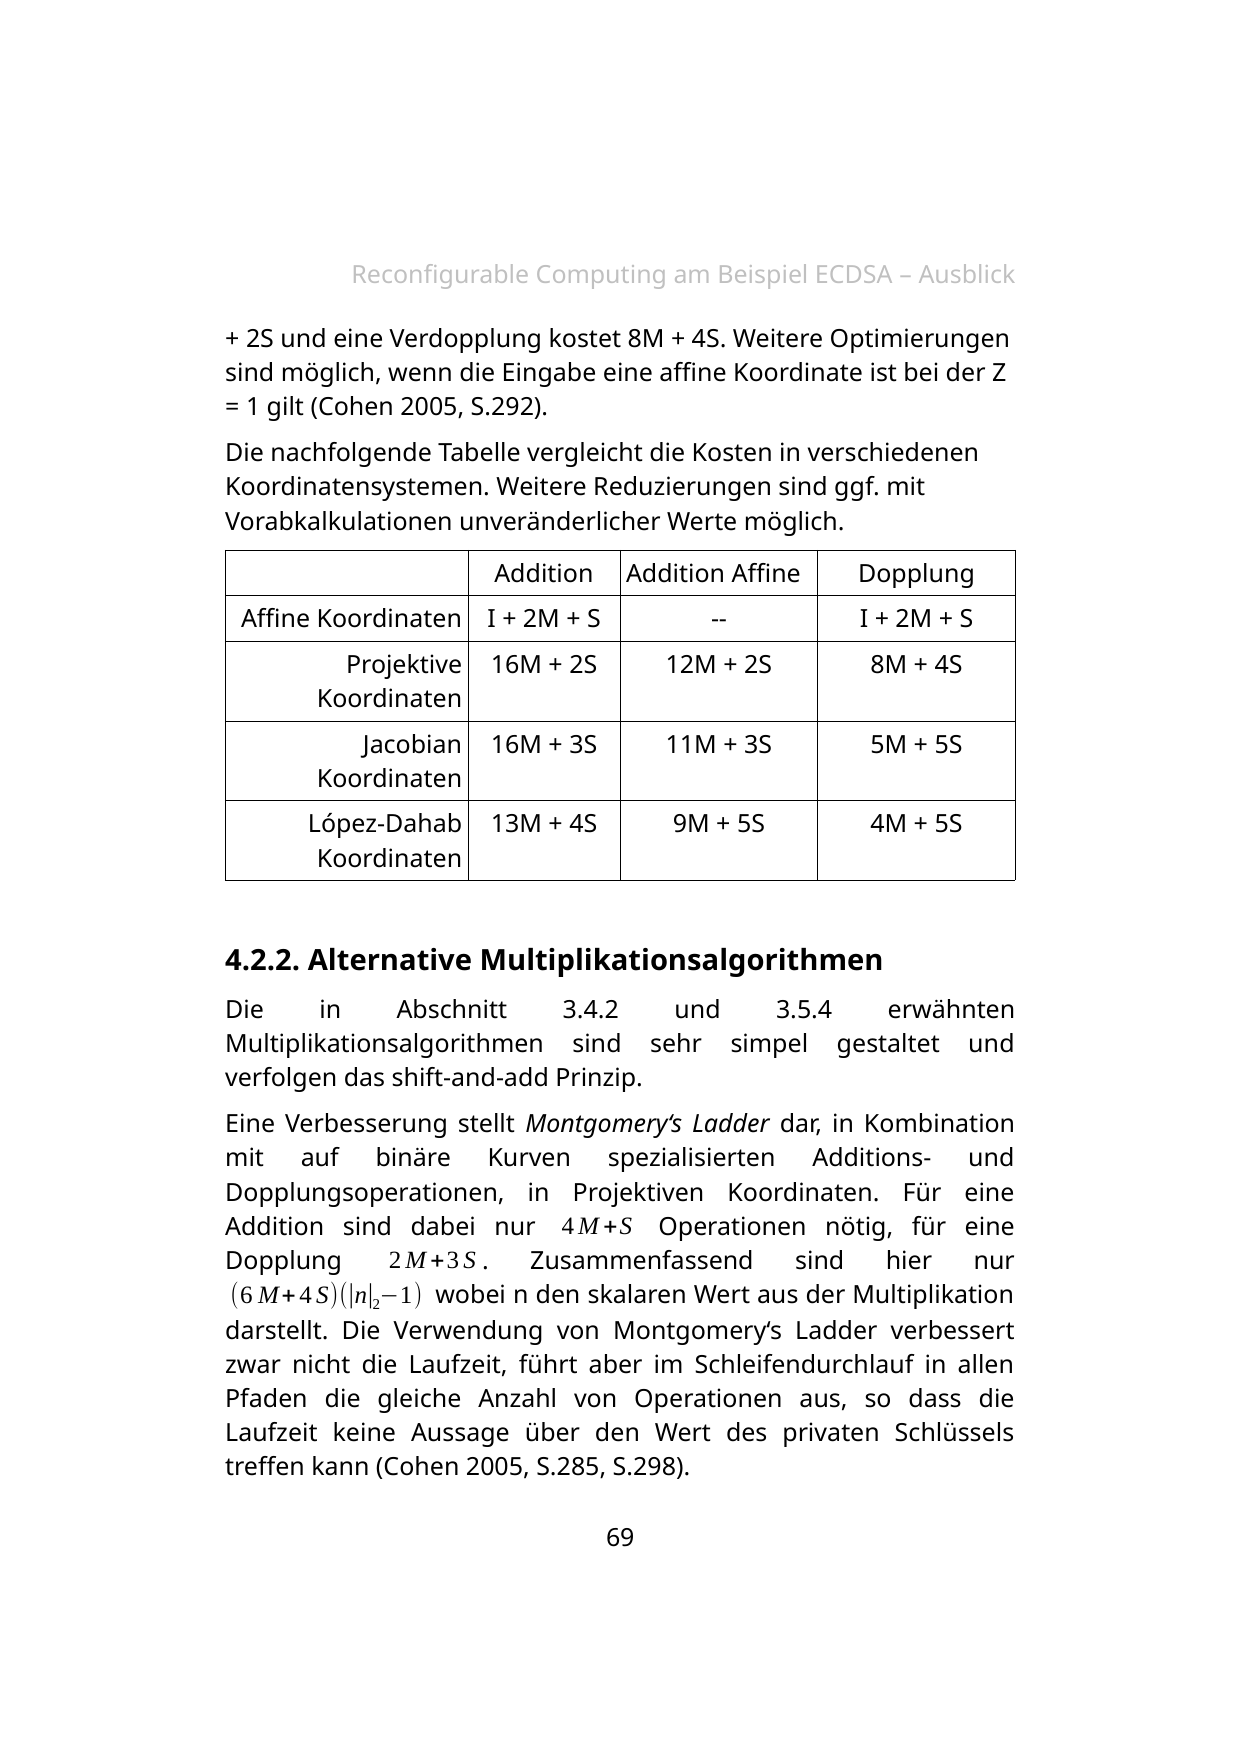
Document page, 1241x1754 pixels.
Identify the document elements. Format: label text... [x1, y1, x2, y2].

table_cell 12M + 2S [621, 642, 817, 721]
table_cell 4M + 5S [818, 801, 1015, 880]
text + 2S und eine Verdopplung kostet 8M + 4S. Weitere Optimierungen sind möglich, wenn die Eingabe eine affine Koordinate ist bei der Z = 1 gilt (Cohen 2005, S.292). [225, 320, 1015, 422]
table_cell I + 2M + S [818, 596, 1015, 641]
text Die nachfolgende Tabelle vergleicht die Kosten in verschiedenen Koordinatensystemen. Weitere Reduzierungen sind ggf. mit Vorabkalkulationen unveränderlicher Werte möglich. [225, 435, 1015, 537]
table_header Addition [469, 551, 620, 595]
subtitle Alternative Multiplikationsalgorithmen [225, 939, 1015, 979]
text Eine Verbesserung stellt Montgomery‘s Ladder dar, in Kombination mit auf binäre Kurven spezialisierten Additions- und Dopplungsoperationen, in Projektiven Koordinaten. Für eine Addition sind dabei nur Operationen nötig, für eine Dopplung . Zusammenfassend sind hier nur wobei n den skalaren Wert aus der Multiplikation darstellt. Die Verwendung von Montgomery‘s Ladder verbessert zwar nicht die Laufzeit, führt aber im Schleifendurchlauf in allen Pfaden die gleiche Anzahl von Operationen aus, so dass die Laufzeit keine Aussage über den Wert des privaten Schlüssels treffen kann (Cohen 2005, S.285, S.298). [225, 1106, 1015, 1483]
table_cell 13M + 4S [469, 801, 620, 880]
table_cell 9M + 5S [621, 801, 817, 880]
table_cell 5M + 5S [818, 722, 1015, 800]
table_cell Jacobian Koordinaten [226, 722, 468, 800]
table_cell López-Dahab Koordinaten [226, 801, 468, 880]
table_cell Affine Koordinaten [226, 596, 468, 641]
table_cell 16M + 3S [469, 722, 620, 800]
table_cell 11M + 3S [621, 722, 817, 800]
table_cell -- [621, 596, 817, 641]
table_header [226, 551, 468, 595]
text Die in Abschnitt 3.4.2 und 3.5.4 erwähnten Multiplikationsalgorithmen sind sehr simpel gestaltet und verfolgen das shift-and-add Prinzip. [225, 991, 1015, 1093]
table_cell 8M + 4S [818, 642, 1015, 721]
table_cell Projektive Koordinaten [226, 642, 468, 721]
table_header Addition Affine [621, 551, 817, 595]
table_cell 16M + 2S [469, 642, 620, 721]
table_cell I + 2M + S [469, 596, 620, 641]
table_header Dopplung [818, 551, 1015, 595]
